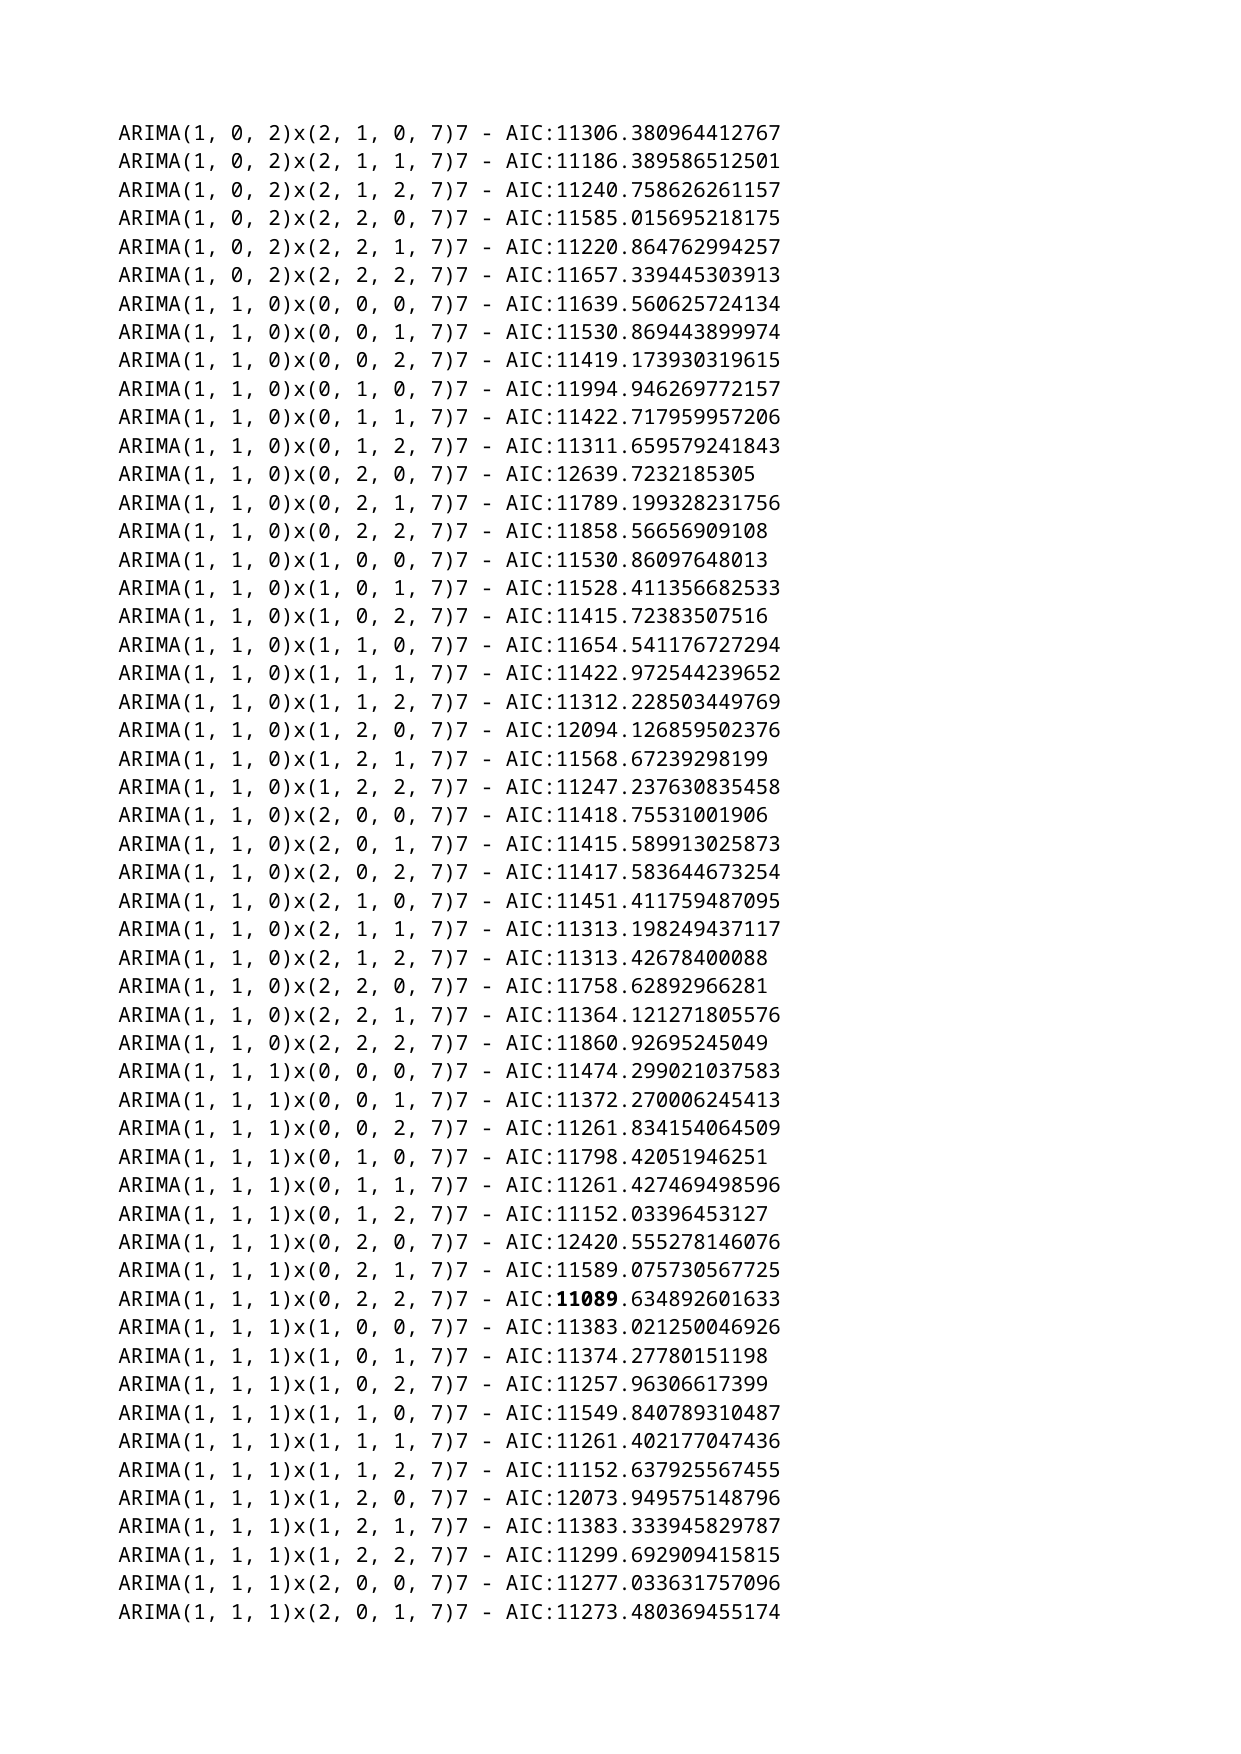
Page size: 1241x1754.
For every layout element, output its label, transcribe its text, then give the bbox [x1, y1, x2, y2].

text ARIMA(1, 0, 2)x(2, 2, 2, 7)7 - AIC:11657.339445303913 [118, 260, 1122, 289]
text ARIMA(1, 1, 1)x(1, 2, 1, 7)7 - AIC:11383.333945829787 [118, 1512, 1122, 1540]
text ARIMA(1, 1, 1)x(2, 0, 0, 7)7 - AIC:11277.033631757096 [118, 1568, 1122, 1597]
text ARIMA(1, 1, 1)x(0, 1, 1, 7)7 - AIC:11261.427469498596 [118, 1170, 1122, 1199]
text ARIMA(1, 1, 0)x(2, 0, 0, 7)7 - AIC:11418.75531001906 [118, 801, 1122, 829]
text ARIMA(1, 1, 0)x(2, 2, 1, 7)7 - AIC:11364.121271805576 [118, 1000, 1122, 1028]
text ARIMA(1, 1, 0)x(1, 0, 0, 7)7 - AIC:11530.86097648013 [118, 545, 1122, 573]
text ARIMA(1, 1, 1)x(1, 2, 0, 7)7 - AIC:12073.949575148796 [118, 1483, 1122, 1512]
text ARIMA(1, 1, 0)x(2, 0, 2, 7)7 - AIC:11417.583644673254 [118, 857, 1122, 886]
text ARIMA(1, 1, 1)x(0, 1, 0, 7)7 - AIC:11798.42051946251 [118, 1142, 1122, 1170]
text ARIMA(1, 1, 0)x(1, 0, 2, 7)7 - AIC:11415.72383507516 [118, 602, 1122, 630]
text ARIMA(1, 1, 0)x(1, 1, 1, 7)7 - AIC:11422.972544239652 [118, 658, 1122, 687]
text ARIMA(1, 1, 1)x(0, 0, 2, 7)7 - AIC:11261.834154064509 [118, 1113, 1122, 1142]
text ARIMA(1, 1, 0)x(2, 1, 0, 7)7 - AIC:11451.411759487095 [118, 886, 1122, 914]
text ARIMA(1, 1, 1)x(1, 0, 2, 7)7 - AIC:11257.96306617399 [118, 1369, 1122, 1398]
text ARIMA(1, 1, 0)x(2, 1, 1, 7)7 - AIC:11313.198249437117 [118, 914, 1122, 943]
text ARIMA(1, 1, 1)x(1, 2, 2, 7)7 - AIC:11299.692909415815 [118, 1540, 1122, 1568]
text ARIMA(1, 1, 1)x(0, 1, 2, 7)7 - AIC:11152.03396453127 [118, 1199, 1122, 1227]
text ARIMA(1, 1, 0)x(0, 0, 0, 7)7 - AIC:11639.560625724134 [118, 289, 1122, 317]
text ARIMA(1, 1, 1)x(1, 0, 1, 7)7 - AIC:11374.27780151198 [118, 1341, 1122, 1369]
text ARIMA(1, 1, 0)x(1, 2, 0, 7)7 - AIC:12094.126859502376 [118, 715, 1122, 744]
text ARIMA(1, 1, 0)x(2, 2, 0, 7)7 - AIC:11758.62892966281 [118, 971, 1122, 1000]
text ARIMA(1, 1, 0)x(0, 2, 1, 7)7 - AIC:11789.199328231756 [118, 488, 1122, 516]
text ARIMA(1, 1, 0)x(0, 0, 2, 7)7 - AIC:11419.173930319615 [118, 346, 1122, 374]
text ARIMA(1, 1, 0)x(1, 2, 2, 7)7 - AIC:11247.237630835458 [118, 772, 1122, 801]
text ARIMA(1, 1, 1)x(0, 0, 1, 7)7 - AIC:11372.270006245413 [118, 1085, 1122, 1113]
text ARIMA(1, 1, 0)x(2, 0, 1, 7)7 - AIC:11415.589913025873 [118, 829, 1122, 857]
text ARIMA(1, 1, 0)x(0, 1, 1, 7)7 - AIC:11422.717959957206 [118, 402, 1122, 431]
text ARIMA(1, 0, 2)x(2, 1, 1, 7)7 - AIC:11186.389586512501 [118, 147, 1122, 175]
text ARIMA(1, 1, 0)x(0, 1, 2, 7)7 - AIC:11311.659579241843 [118, 431, 1122, 459]
text ARIMA(1, 1, 0)x(0, 2, 2, 7)7 - AIC:11858.56656909108 [118, 516, 1122, 545]
text ARIMA(1, 1, 1)x(1, 1, 1, 7)7 - AIC:11261.402177047436 [118, 1426, 1122, 1455]
text ARIMA(1, 0, 2)x(2, 1, 2, 7)7 - AIC:11240.758626261157 [118, 175, 1122, 203]
text ARIMA(1, 1, 1)x(1, 1, 2, 7)7 - AIC:11152.637925567455 [118, 1455, 1122, 1483]
text ARIMA(1, 1, 0)x(0, 1, 0, 7)7 - AIC:11994.946269772157 [118, 374, 1122, 402]
text ARIMA(1, 1, 0)x(1, 1, 0, 7)7 - AIC:11654.541176727294 [118, 630, 1122, 658]
text ARIMA(1, 1, 1)x(0, 0, 0, 7)7 - AIC:11474.299021037583 [118, 1057, 1122, 1085]
text ARIMA(1, 1, 0)x(2, 2, 2, 7)7 - AIC:11860.92695245049 [118, 1028, 1122, 1057]
text ARIMA(1, 1, 0)x(1, 0, 1, 7)7 - AIC:11528.411356682533 [118, 573, 1122, 602]
text ARIMA(1, 1, 1)x(0, 2, 1, 7)7 - AIC:11589.075730567725 [118, 1256, 1122, 1284]
text ARIMA(1, 0, 2)x(2, 1, 0, 7)7 - AIC:11306.380964412767 [118, 118, 1122, 147]
text ARIMA(1, 1, 0)x(0, 2, 0, 7)7 - AIC:12639.7232185305 [118, 459, 1122, 488]
text ARIMA(1, 1, 1)x(1, 0, 0, 7)7 - AIC:11383.021250046926 [118, 1312, 1122, 1341]
text ARIMA(1, 1, 1)x(1, 1, 0, 7)7 - AIC:11549.840789310487 [118, 1398, 1122, 1426]
text ARIMA(1, 1, 1)x(2, 0, 1, 7)7 - AIC:11273.480369455174 [118, 1597, 1122, 1625]
text ARIMA(1, 1, 0)x(2, 1, 2, 7)7 - AIC:11313.42678400088 [118, 943, 1122, 971]
text ARIMA(1, 1, 1)x(0, 2, 0, 7)7 - AIC:12420.555278146076 [118, 1227, 1122, 1256]
text ARIMA(1, 0, 2)x(2, 2, 1, 7)7 - AIC:11220.864762994257 [118, 232, 1122, 260]
text ARIMA(1, 0, 2)x(2, 2, 0, 7)7 - AIC:11585.015695218175 [118, 203, 1122, 232]
text ARIMA(1, 1, 0)x(1, 1, 2, 7)7 - AIC:11312.228503449769 [118, 687, 1122, 715]
text ARIMA(1, 1, 0)x(0, 0, 1, 7)7 - AIC:11530.869443899974 [118, 317, 1122, 346]
text ARIMA(1, 1, 1)x(0, 2, 2, 7)7 - AIC:11089.634892601633 [118, 1284, 1122, 1312]
text ARIMA(1, 1, 0)x(1, 2, 1, 7)7 - AIC:11568.67239298199 [118, 744, 1122, 772]
